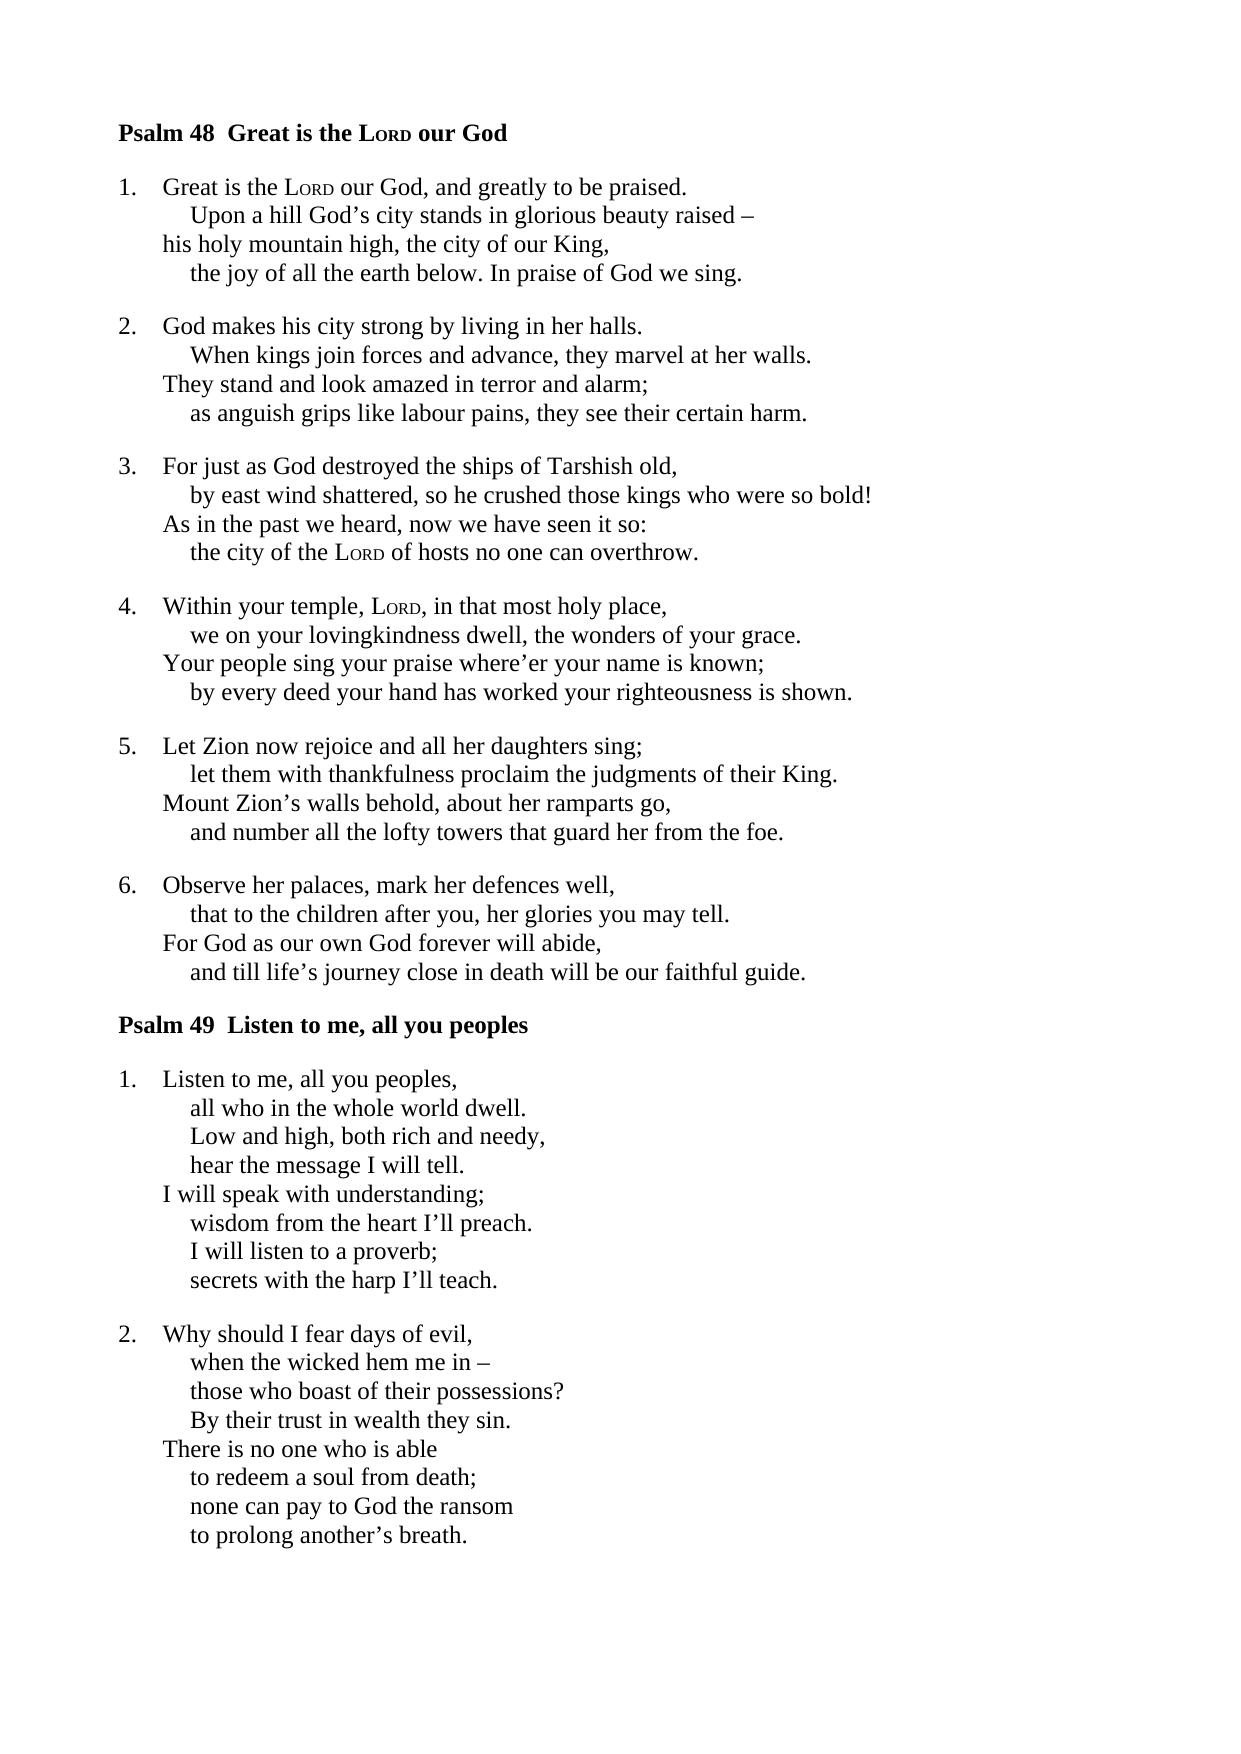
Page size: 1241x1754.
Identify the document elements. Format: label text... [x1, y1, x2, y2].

text Mount Zion’s walls behold, about her ramparts go, [162, 788, 1122, 817]
text none can pay to God the ransom [171, 1491, 1122, 1520]
text by east wind shattered, so he crushed those kings who were so bold! [171, 480, 1122, 509]
text to prolong another’s breath. [171, 1520, 1122, 1549]
text and number all the lofty towers that guard her from the foe. [171, 817, 1122, 846]
text When kings join forces and advance, they marvel at her walls. [171, 340, 1122, 369]
text I will speak with understanding; [162, 1179, 1122, 1208]
text those who boast of their possessions? [171, 1376, 1122, 1405]
text we on your lovingkindness dwell, the wonders of your grace. [171, 620, 1122, 648]
text and till life’s journey close in death will be our faithful guide. [171, 957, 1122, 986]
text They stand and look amazed in terror and alarm; [162, 369, 1122, 398]
text wisdom from the heart I’ll preach. [171, 1208, 1122, 1236]
text 4. Within your temple, Lord, in that most holy place, [118, 591, 1122, 620]
text Your people sing your praise where’er your name is known; [162, 648, 1122, 677]
text As in the past we heard, now we have seen it so: [162, 509, 1122, 537]
text when the wicked hem me in – [171, 1347, 1122, 1376]
text I will listen to a proverb; [171, 1236, 1122, 1265]
text by every deed your hand has worked your righteousness is shown. [171, 677, 1122, 706]
text as anguish grips like labour pains, they see their certain harm. [171, 398, 1122, 426]
text secrets with the harp I’ll teach. [171, 1265, 1122, 1294]
text let them with thankfulness proclaim the judgments of their King. [171, 759, 1122, 788]
text For God as our own God forever will abide, [162, 928, 1122, 957]
text 6. Observe her palaces, mark her defences well, [118, 871, 1122, 899]
subtitle Psalm 49 Listen to me, all you peoples [118, 1010, 1122, 1039]
text the joy of all the earth below. In praise of God we sing. [171, 258, 1122, 287]
text 5. Let Zion now rejoice and all her daughters sing; [118, 731, 1122, 759]
text There is no one who is able [162, 1434, 1122, 1462]
subtitle Psalm 48 Great is the Lord our God [118, 118, 1122, 147]
text all who in the whole world dwell. [171, 1093, 1122, 1121]
text hear the message I will tell. [171, 1150, 1122, 1179]
text that to the children after you, her glories you may tell. [171, 899, 1122, 928]
text his holy mountain high, the city of our King, [162, 229, 1122, 258]
text 1. Great is the Lord our God, and greatly to be praised. [118, 172, 1122, 200]
text 2. Why should I fear days of evil, [118, 1319, 1122, 1347]
text to redeem a soul from death; [171, 1462, 1122, 1491]
text Upon a hill God’s city stands in glorious beauty raised – [171, 200, 1122, 229]
text the city of the Lord of hosts no one can overthrow. [171, 537, 1122, 566]
text 2. God makes his city strong by living in her halls. [118, 311, 1122, 340]
text 3. For just as God destroyed the ships of Tarshish old, [118, 451, 1122, 480]
text By their trust in wealth they sin. [171, 1405, 1122, 1434]
text Low and high, both rich and needy, [171, 1121, 1122, 1150]
text 1. Listen to me, all you peoples, [118, 1064, 1122, 1093]
